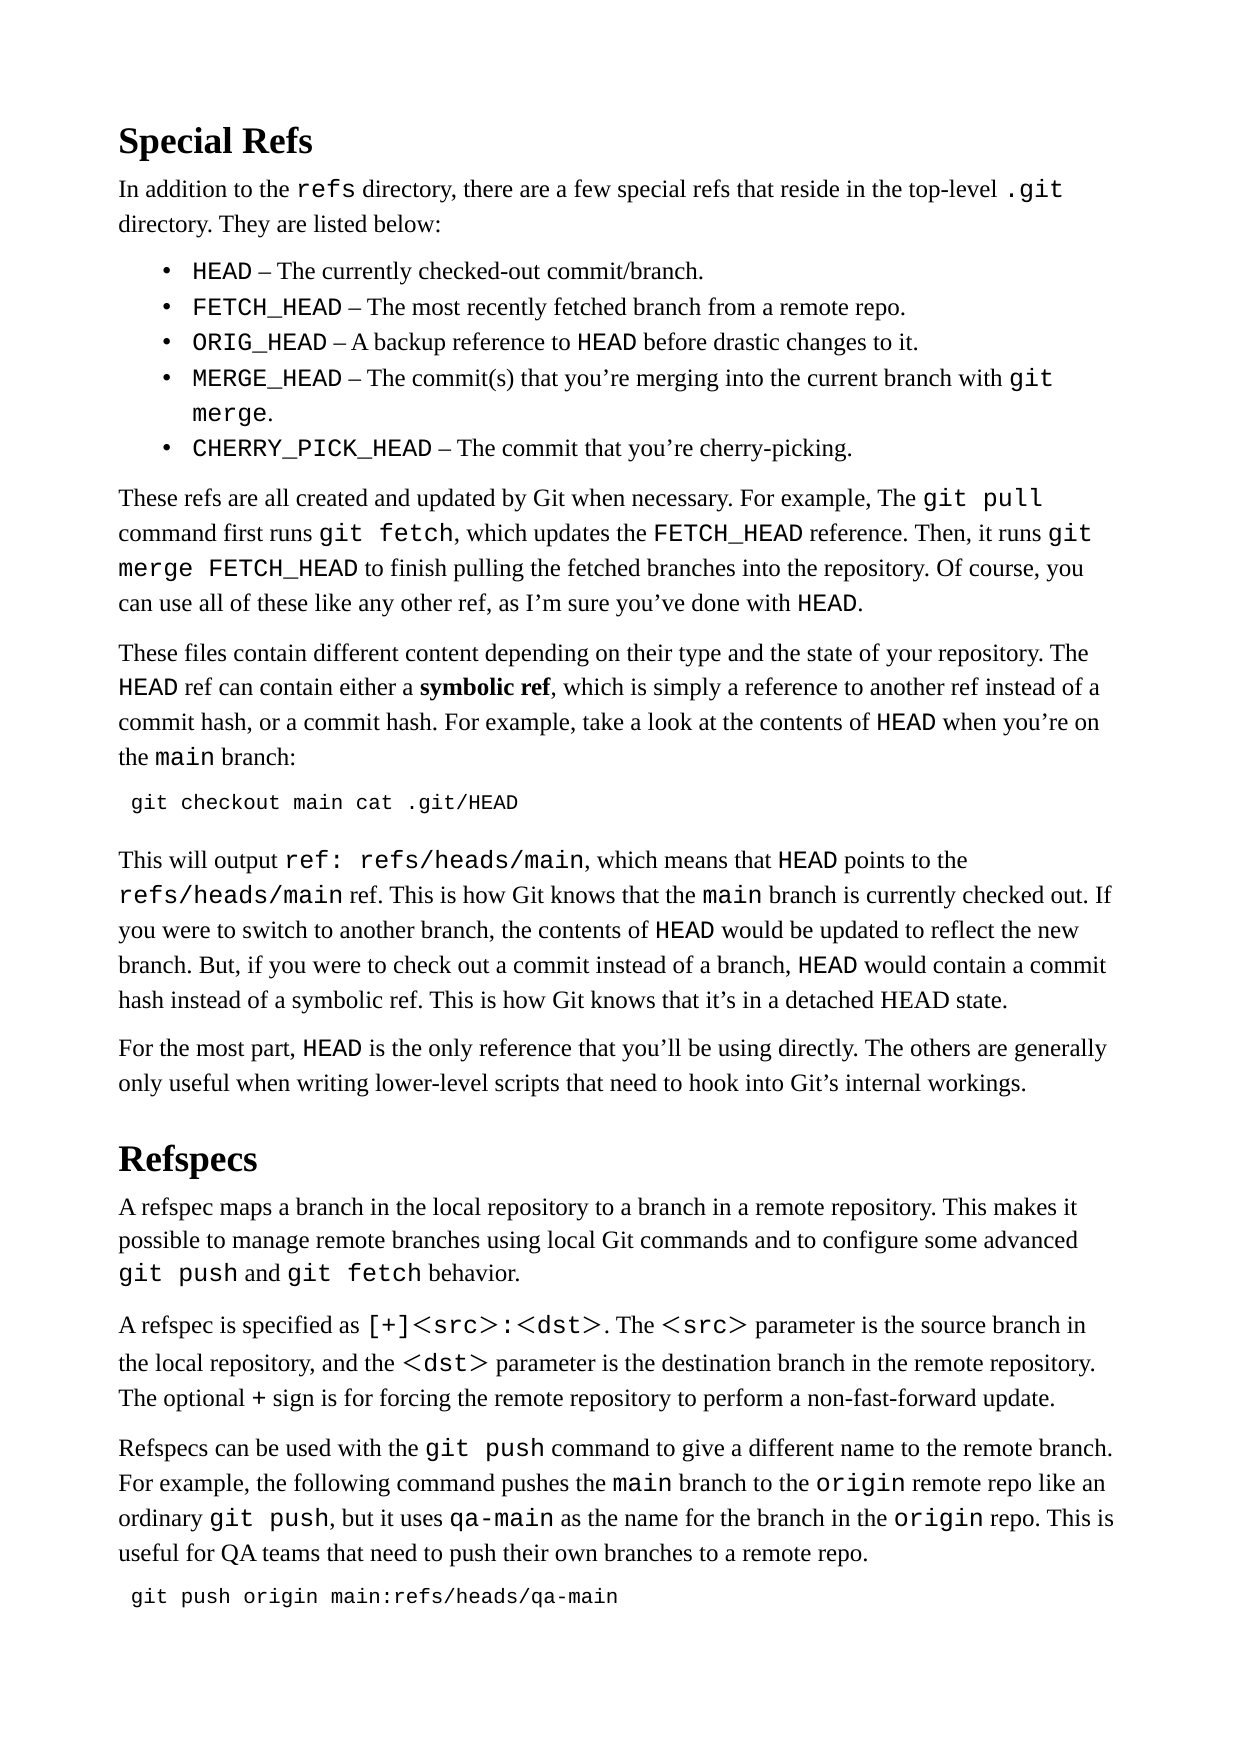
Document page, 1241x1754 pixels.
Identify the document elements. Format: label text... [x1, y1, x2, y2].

list MERGE_HEAD – The commit(s) that you’re merging into the current branch with git merge. [162, 363, 1122, 429]
subtitle Refspecs [118, 1136, 1122, 1179]
text Refspecs can be used with the git push command to give a different name to the remote branch. For example, the following command pushes the main branch to the origin remote repo like an ordinary git push, but it uses qa-main as the name for the branch in the origin repo. This is useful for QA teams that need to push their own branches to a remote repo. [118, 1433, 1122, 1567]
text A refspec is specified as [+]＜src＞:＜dst＞. The ＜src＞ parameter is the source branch in the local repository, and the ＜dst＞ parameter is the destination branch in the remote repository. The optional + sign is for forcing the remote repository to perform a non-fast-forward update. [118, 1308, 1122, 1414]
text git checkout main cat .git/HEAD [118, 792, 1122, 815]
text These refs are all created and updated by Git when necessary. For example, The git pull command first runs git fetch, which updates the FETCH_HEAD reference. Then, it runs git merge FETCH_HEAD to finish pulling the fetched branches into the repository. Of course, you can use all of these like any other ref, as I’m sure you’ve done with HEAD. [118, 483, 1122, 619]
text A refspec maps a branch in the local repository to a branch in a remote repository. This makes it possible to manage remote branches using local Git commands and to configure some advanced git push and git fetch behavior. [118, 1192, 1122, 1289]
text This will output ref: refs/heads/main, which means that HEAD points to the refs/heads/main ref. This is how Git knows that the main branch is currently checked out. If you were to switch to another branch, the contents of HEAD would be updated to reflect the new branch. But, if you were to check out a commit instead of a branch, HEAD would contain a commit hash instead of a symbolic ref. This is how Git knows that it’s in a detached HEAD state. [118, 845, 1122, 1014]
list ORIG_HEAD – A backup reference to HEAD before drastic changes to it. [162, 327, 1122, 358]
text These files contain different content depending on their type and the state of your repository. The HEAD ref can contain either a symbolic ref, which is simply a reference to another ref instead of a commit hash, or a commit hash. For example, take a look at the contents of HEAD when you’re on the main branch: [118, 638, 1122, 773]
list FETCH_HEAD – The most recently fetched branch from a remote repo. [162, 292, 1122, 323]
list HEAD – The currently checked-out commit/branch. [162, 256, 1122, 287]
text For the most part, HEAD is the only reference that you’ll be using directly. The others are generally only useful when writing lower-level scripts that need to hook into Git’s internal workings. [118, 1033, 1122, 1097]
list CHERRY_PICK_HEAD – The commit that you’re cherry-picking. [162, 433, 1122, 464]
text git push origin main:refs/heads/qa-main [118, 1586, 1122, 1609]
subtitle Special Refs [118, 118, 1122, 161]
text In addition to the refs directory, there are a few special refs that reside in the top-level .git directory. They are listed below: [118, 174, 1122, 238]
